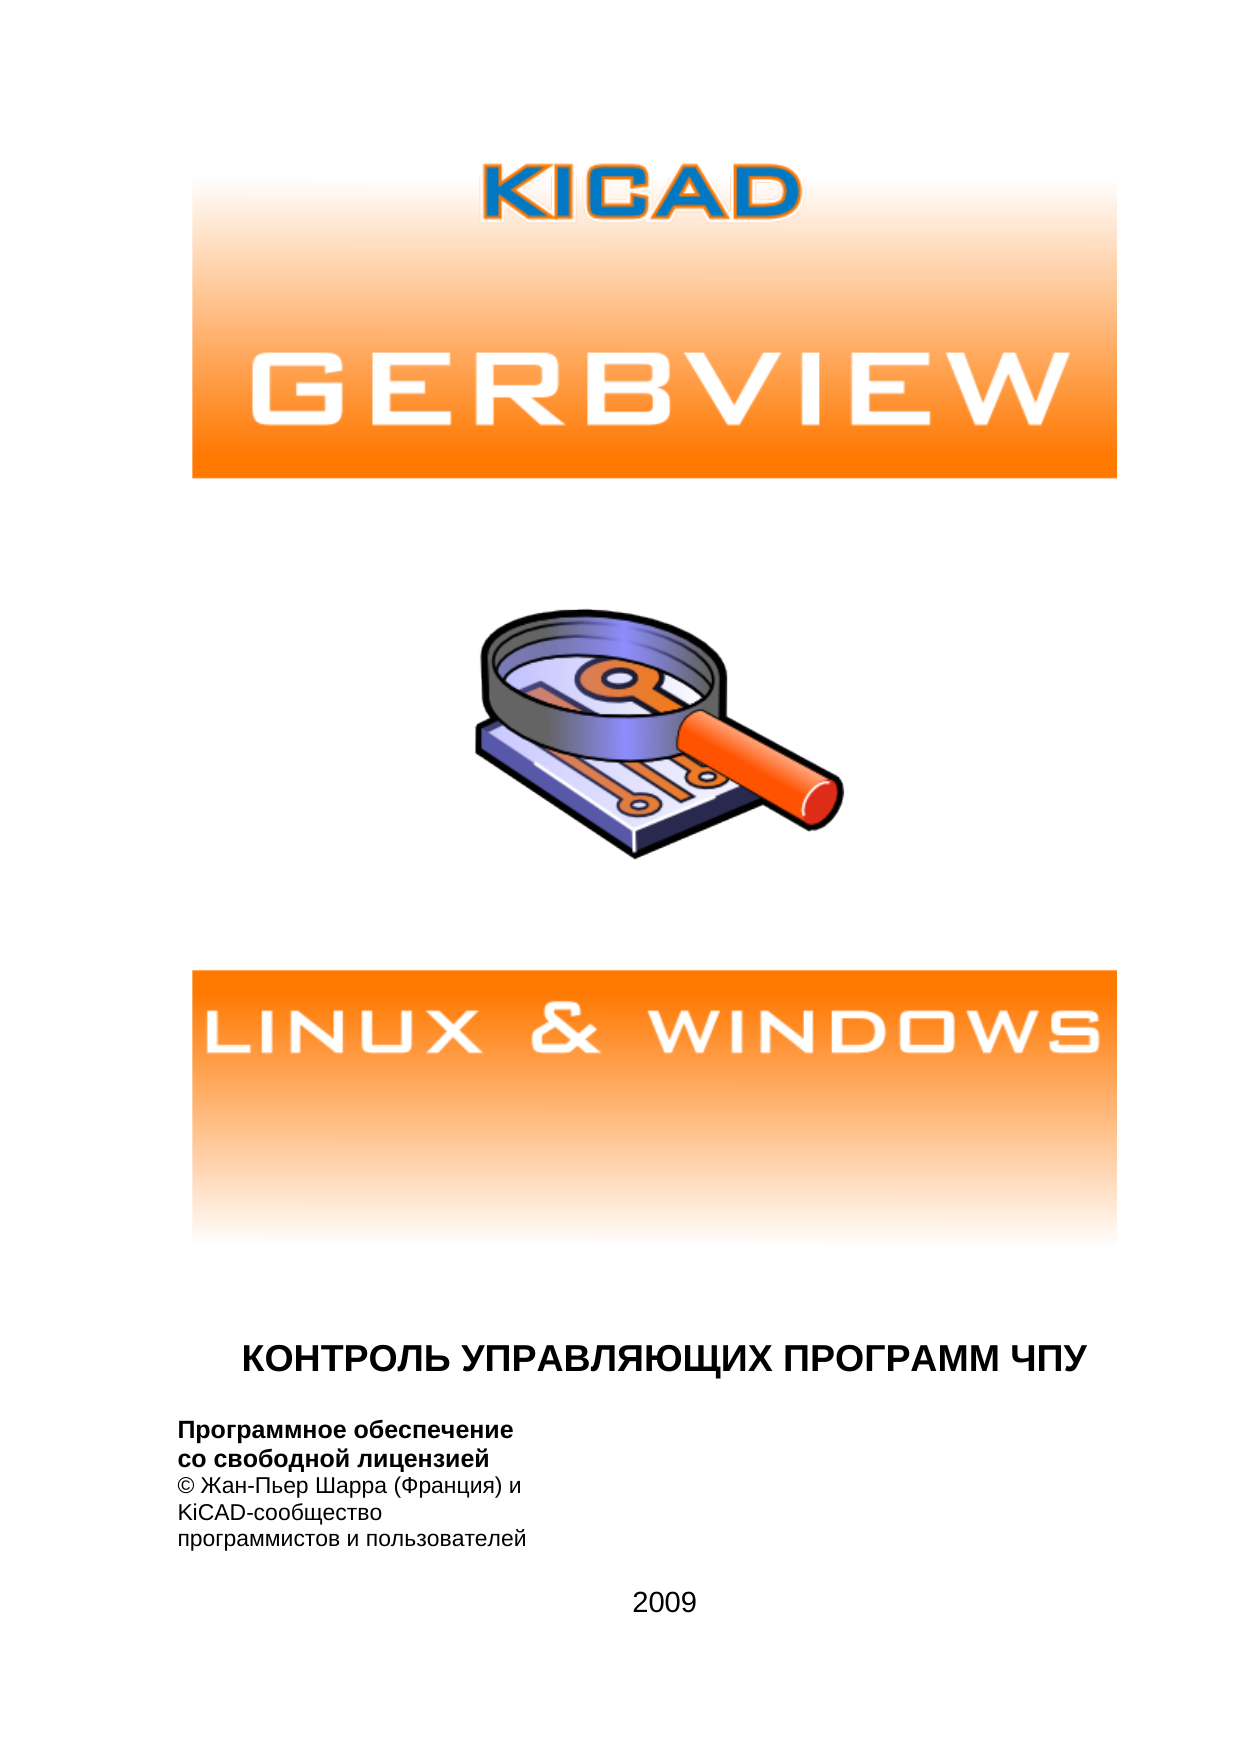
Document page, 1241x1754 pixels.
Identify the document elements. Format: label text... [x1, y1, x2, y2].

text КОНТРОЛЬ УПРАВЛЯЮЩИХ ПРОГРАММ ЧПУ [177, 1336, 1152, 1379]
picture [192, 126, 1117, 1293]
table_header Программное обеспечение со свободной лицензией [166, 1415, 547, 1472]
text 2009 [177, 1585, 1152, 1618]
table_cell [547, 1473, 1123, 1551]
table_header [547, 1415, 1123, 1472]
table_cell © Жан-Пьер Шарра (Франция) и KiCAD-сообщество программистов и пользователей [166, 1473, 547, 1551]
